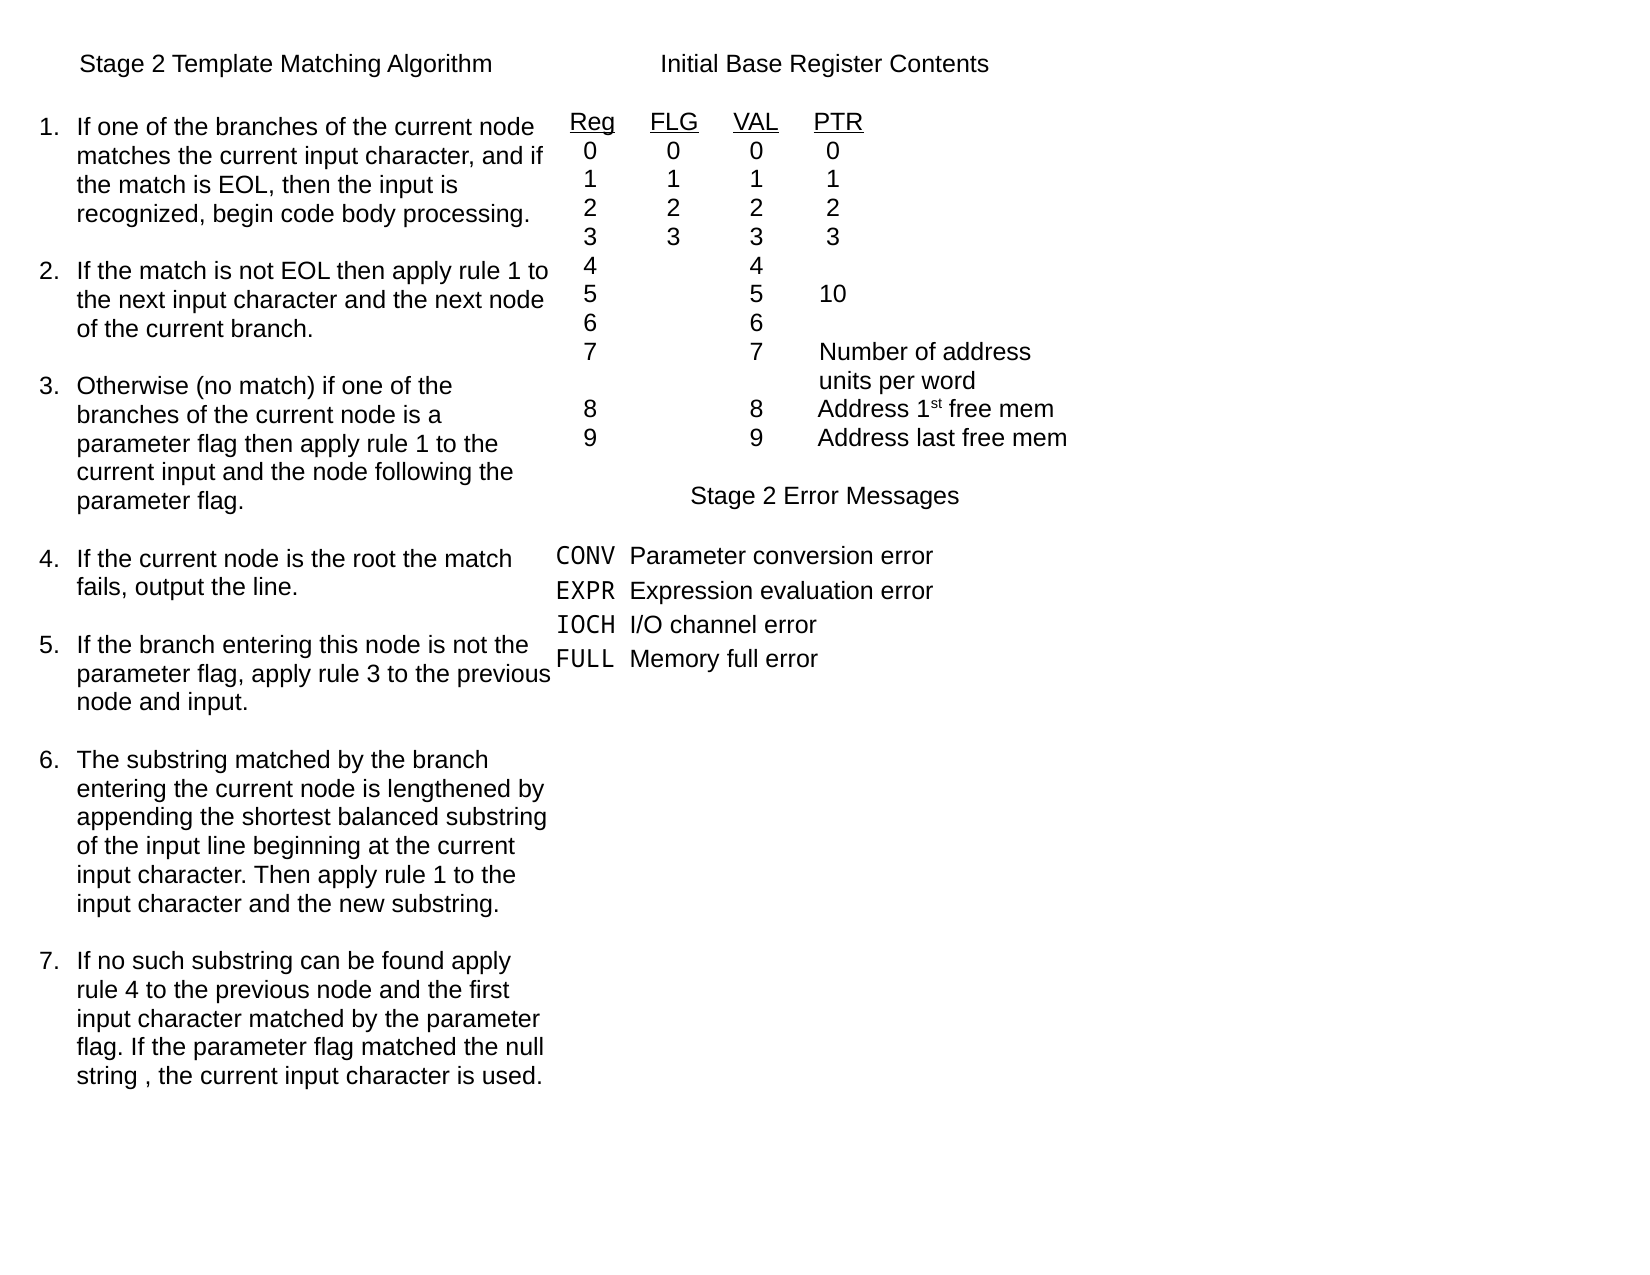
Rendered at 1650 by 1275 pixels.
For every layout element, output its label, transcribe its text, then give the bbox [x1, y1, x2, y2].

text Initial Base Register Contents [555, 49, 1094, 78]
text Stage 2 Template Matching Algorithm [16, 49, 555, 78]
list If no such substring can be found apply rule 4 to the previous node and the first input character matched by the parameter flag. If the parameter flag matched the null string , the current input character is used. [39, 946, 555, 1090]
text 6 6 [555, 308, 1094, 337]
text units per word [555, 366, 1094, 394]
text EXPR Expression evaluation error [555, 572, 1094, 606]
text IOCH I/O channel error [555, 606, 1094, 640]
text Reg FLG VAL PTR [555, 107, 1094, 136]
text FULL Memory full error [555, 640, 1094, 674]
list Otherwise (no match) if one of the branches of the current node is a parameter flag then apply rule 1 to the current input and the node following the parameter flag. [39, 371, 555, 515]
list If the branch entering this node is not the parameter flag, apply rule 3 to the previous node and input. [39, 630, 555, 716]
list If the match is not EOL then apply rule 1 to the next input character and the next node of the current branch. [39, 256, 555, 342]
text 3 3 3 3 [555, 222, 1094, 251]
text Stage 2 Error Messages [555, 481, 1094, 509]
list If one of the branches of the current node matches the current input character, and if the match is EOL, then the input is recognized, begin code body processing. [39, 112, 555, 227]
text 2 2 2 2 [555, 193, 1094, 222]
text 1 1 1 1 [555, 164, 1094, 193]
text CONV Parameter conversion error [555, 538, 1094, 572]
text 8 8 Address 1st free mem [555, 394, 1094, 423]
text 5 5 10 [555, 279, 1094, 308]
text 4 4 [555, 251, 1094, 279]
text 9 9 Address last free mem [555, 423, 1094, 452]
list The substring matched by the branch entering the current node is lengthened by appending the shortest balanced substring of the input line beginning at the current input character. Then apply rule 1 to the input character and the new substring. [39, 745, 555, 917]
text 7 7 Number of address [555, 337, 1094, 366]
list If the current node is the root the match fails, output the line. [39, 543, 555, 601]
text 0 0 0 0 [555, 136, 1094, 164]
